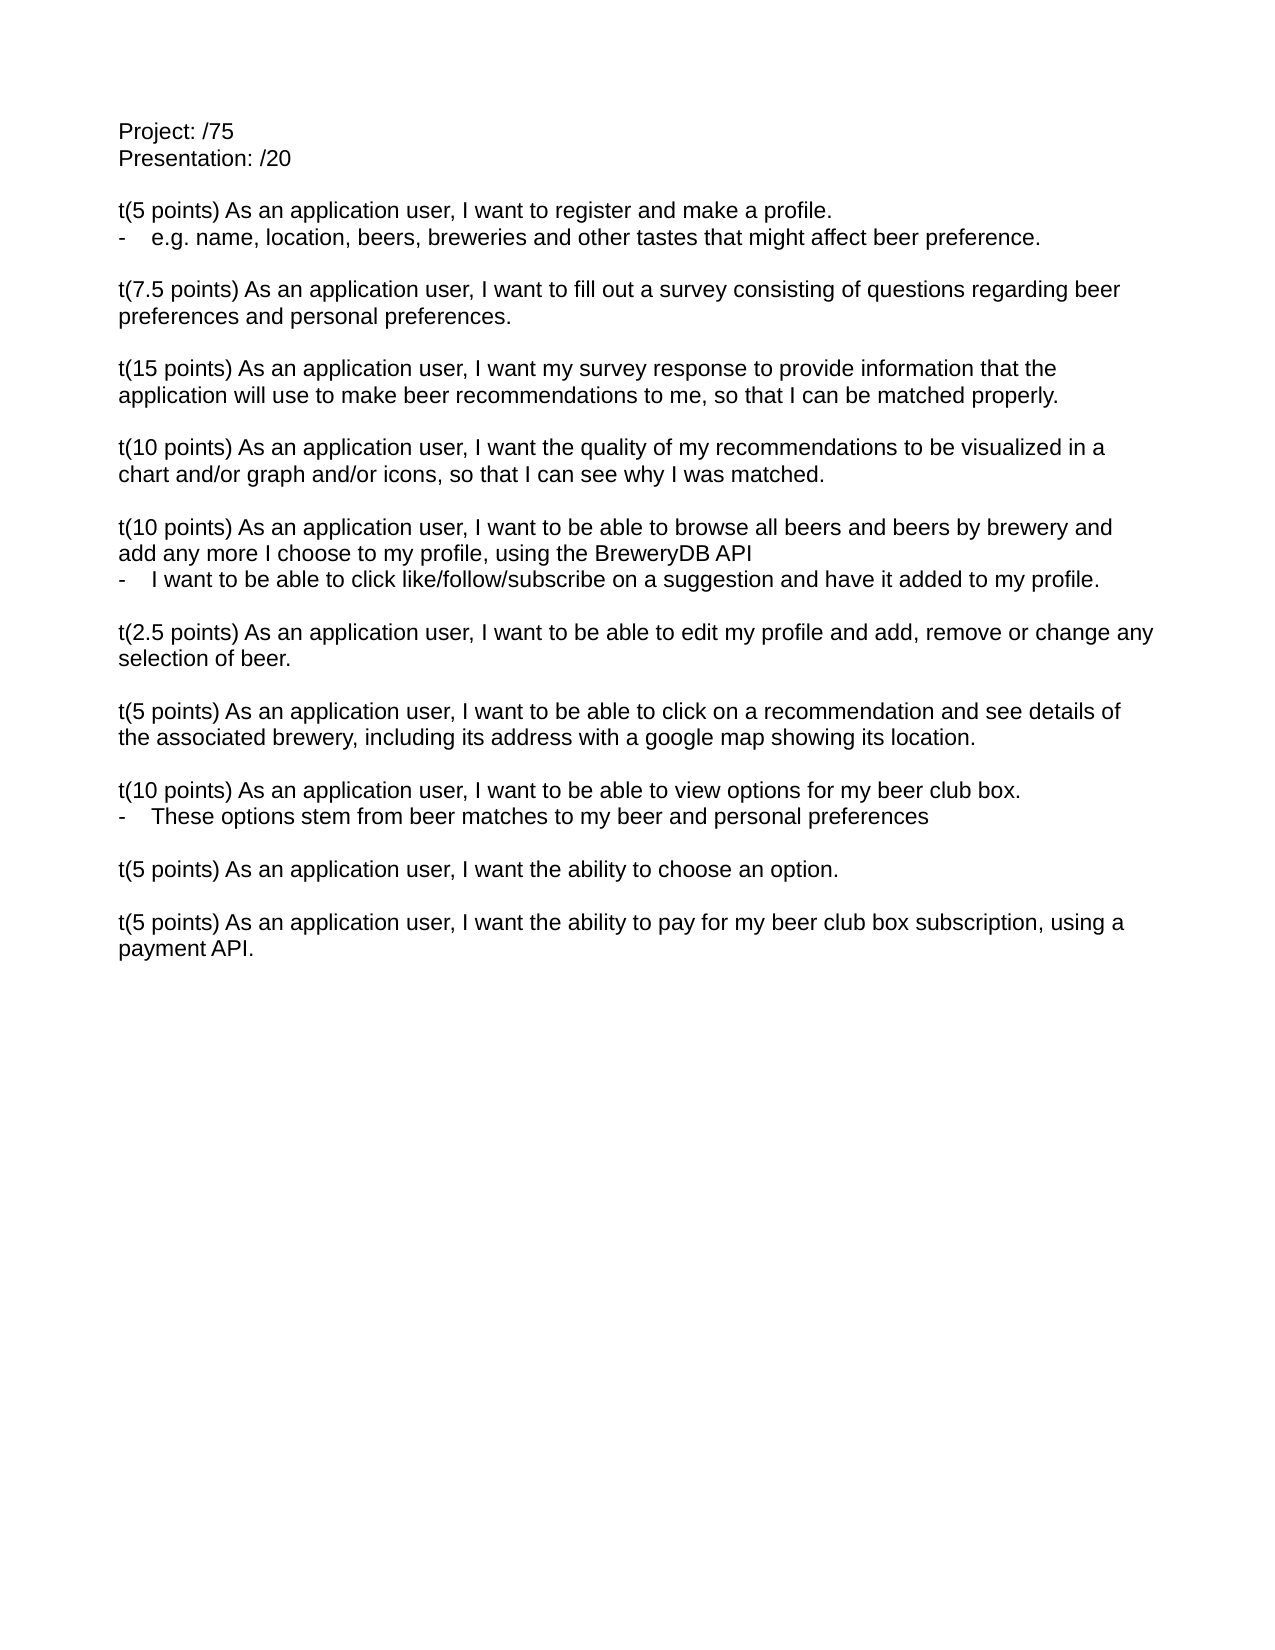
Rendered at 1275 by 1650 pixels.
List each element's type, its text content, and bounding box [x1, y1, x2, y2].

text t(5 points) As an application user, I want the ability to choose an option. [118, 830, 1157, 882]
text t(10 points) As an application user, I want to be able to browse all beers and beers by brewery and add any more I choose to my profile, using the BreweryDB API - I want to be able to click like/follow/subscribe on a suggestion and have it added to my profile. t(2.5 points) As an application user, I want to be able to edit my profile and add, remove or change any selection of beer. t(5 points) As an application user, I want to be able to click on a recommendation and see details of the associated brewery, including its address with a google map showing its location. t(10 points) As an application user, I want to be able to view options for my beer club box. - These options stem from beer matches to my beer and personal preferences [118, 487, 1157, 830]
text t(5 points) As an application user, I want the ability to pay for my beer club box subscription, using a payment API. [118, 882, 1157, 961]
text Project: /75 Presentation: /20 t(5 points) As an application user, I want to register and make a profile. - e.g. name, location, beers, breweries and other tastes that might affect beer preference. t(7.5 points) As an application user, I want to fill out a survey consisting of questions regarding beer preferences and personal preferences. t(15 points) As an application user, I want my survey response to provide information that the application will use to make beer recommendations to me, so that I can be matched properly. t(10 points) As an application user, I want the quality of my recommendations to be visualized in a chart and/or graph and/or icons, so that I can see why I was matched. [118, 118, 1157, 487]
